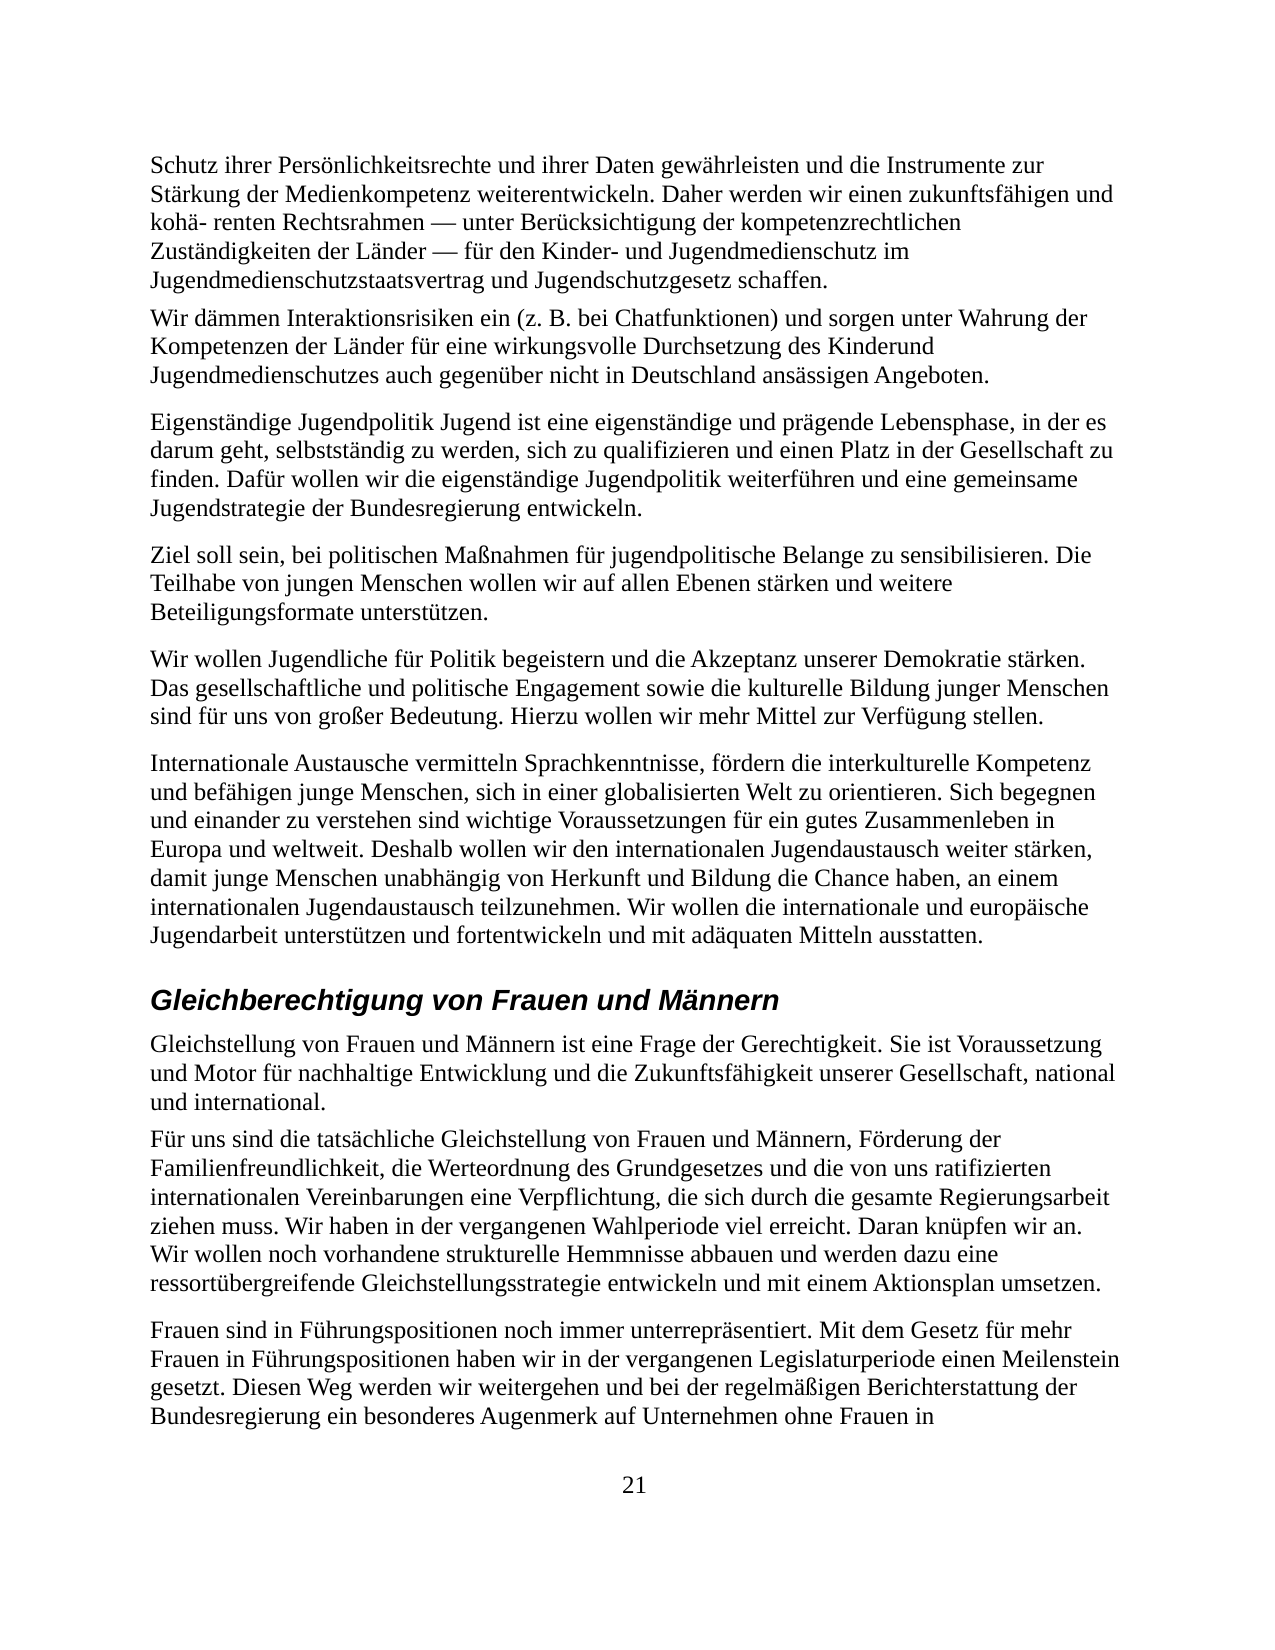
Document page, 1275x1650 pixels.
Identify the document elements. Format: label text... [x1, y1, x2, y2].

text Wir wollen Jugendliche für Politik begeistern und die Akzeptanz unserer Demokratie stärken. Das gesellschaftliche und politische Engagement sowie die kulturelle Bildung junger Menschen sind für uns von großer Bedeutung. Hierzu wollen wir mehr Mittel zur Verfügung stellen. [150, 644, 1125, 730]
text Internationale Austausche vermitteln Sprachkenntnisse, fördern die interkulturelle Kompetenz und befähigen junge Menschen, sich in einer globalisierten Welt zu orientieren. Sich begegnen und einander zu verstehen sind wichtige Voraussetzungen für ein gutes Zusammenleben in Europa und weltweit. Deshalb wollen wir den internationalen Jugendaustausch weiter stärken, damit junge Menschen unabhängig von Herkunft und Bildung die Chance haben, an einem internationalen Jugendaustausch teilzunehmen. Wir wollen die internationale und europäische Jugendarbeit unterstützen und fortentwickeln und mit adäquaten Mitteln ausstatten. [150, 748, 1125, 949]
text Eigenständige Jugendpolitik Jugend ist eine eigenständige und prägende Lebensphase, in der es darum geht, selbstständig zu werden, sich zu qualifizieren und einen Platz in der Gesellschaft zu finden. Dafür wollen wir die eigenständige Jugendpolitik weiterführen und eine gemeinsame Jugendstrategie der Bundesregierung entwickeln. [150, 407, 1125, 522]
text Gleichstellung von Frauen und Männern ist eine Frage der Gerechtigkeit. Sie ist Voraussetzung und Motor für nachhaltige Entwicklung und die Zukunftsfähigkeit unserer Gesellschaft, national und international. [150, 1029, 1125, 1116]
text Ziel soll sein, bei politischen Maßnahmen für jugendpolitische Belange zu sensibilisieren. Die Teilhabe von jungen Menschen wollen wir auf allen Ebenen stärken und weitere Beteiligungsformate unterstützen. [150, 540, 1125, 626]
text Für uns sind die tatsächliche Gleichstellung von Frauen und Männern, Förderung der Familienfreundlichkeit, die Werteordnung des Grundgesetzes und die von uns ratifizierten internationalen Vereinbarungen eine Verpflichtung, die sich durch die gesamte Regierungsarbeit ziehen muss. Wir haben in der vergangenen Wahlperiode viel erreicht. Daran knüpfen wir an. Wir wollen noch vorhandene strukturelle Hemmnisse abbauen und werden dazu eine ressortübergreifende Gleichstellungsstrategie entwickeln und mit einem Aktionsplan umsetzen. [150, 1124, 1125, 1297]
text Wir dämmen Interaktionsrisiken ein (z. B. bei Chatfunktionen) und sorgen unter Wahrung der Kompetenzen der Länder für eine wirkungsvolle Durchsetzung des Kinderund Jugendmedienschutzes auch gegenüber nicht in Deutschland ansässigen Angeboten. [150, 303, 1125, 389]
subtitle Gleichberechtigung von Frauen und Männern [150, 983, 1125, 1017]
text Schutz ihrer Persönlichkeitsrechte und ihrer Daten gewährleisten und die Instrumente zur Stärkung der Medienkompetenz weiterentwickeln. Daher werden wir einen zukunftsfähigen und kohä- renten Rechtsrahmen — unter Berücksichtigung der kompetenzrechtlichen Zuständigkeiten der Länder — für den Kinder- und Jugendmedienschutz im Jugendmedienschutzstaatsvertrag und Jugendschutzgesetz schaffen. [150, 150, 1125, 294]
text Frauen sind in Führungspositionen noch immer unterrepräsentiert. Mit dem Gesetz für mehr Frauen in Führungspositionen haben wir in der vergangenen Legislaturperiode einen Meilenstein gesetzt. Diesen Weg werden wir weitergehen und bei der regelmäßigen Berichterstattung der Bundesregierung ein besonderes Augenmerk auf Unternehmen ohne Frauen in [150, 1315, 1125, 1430]
